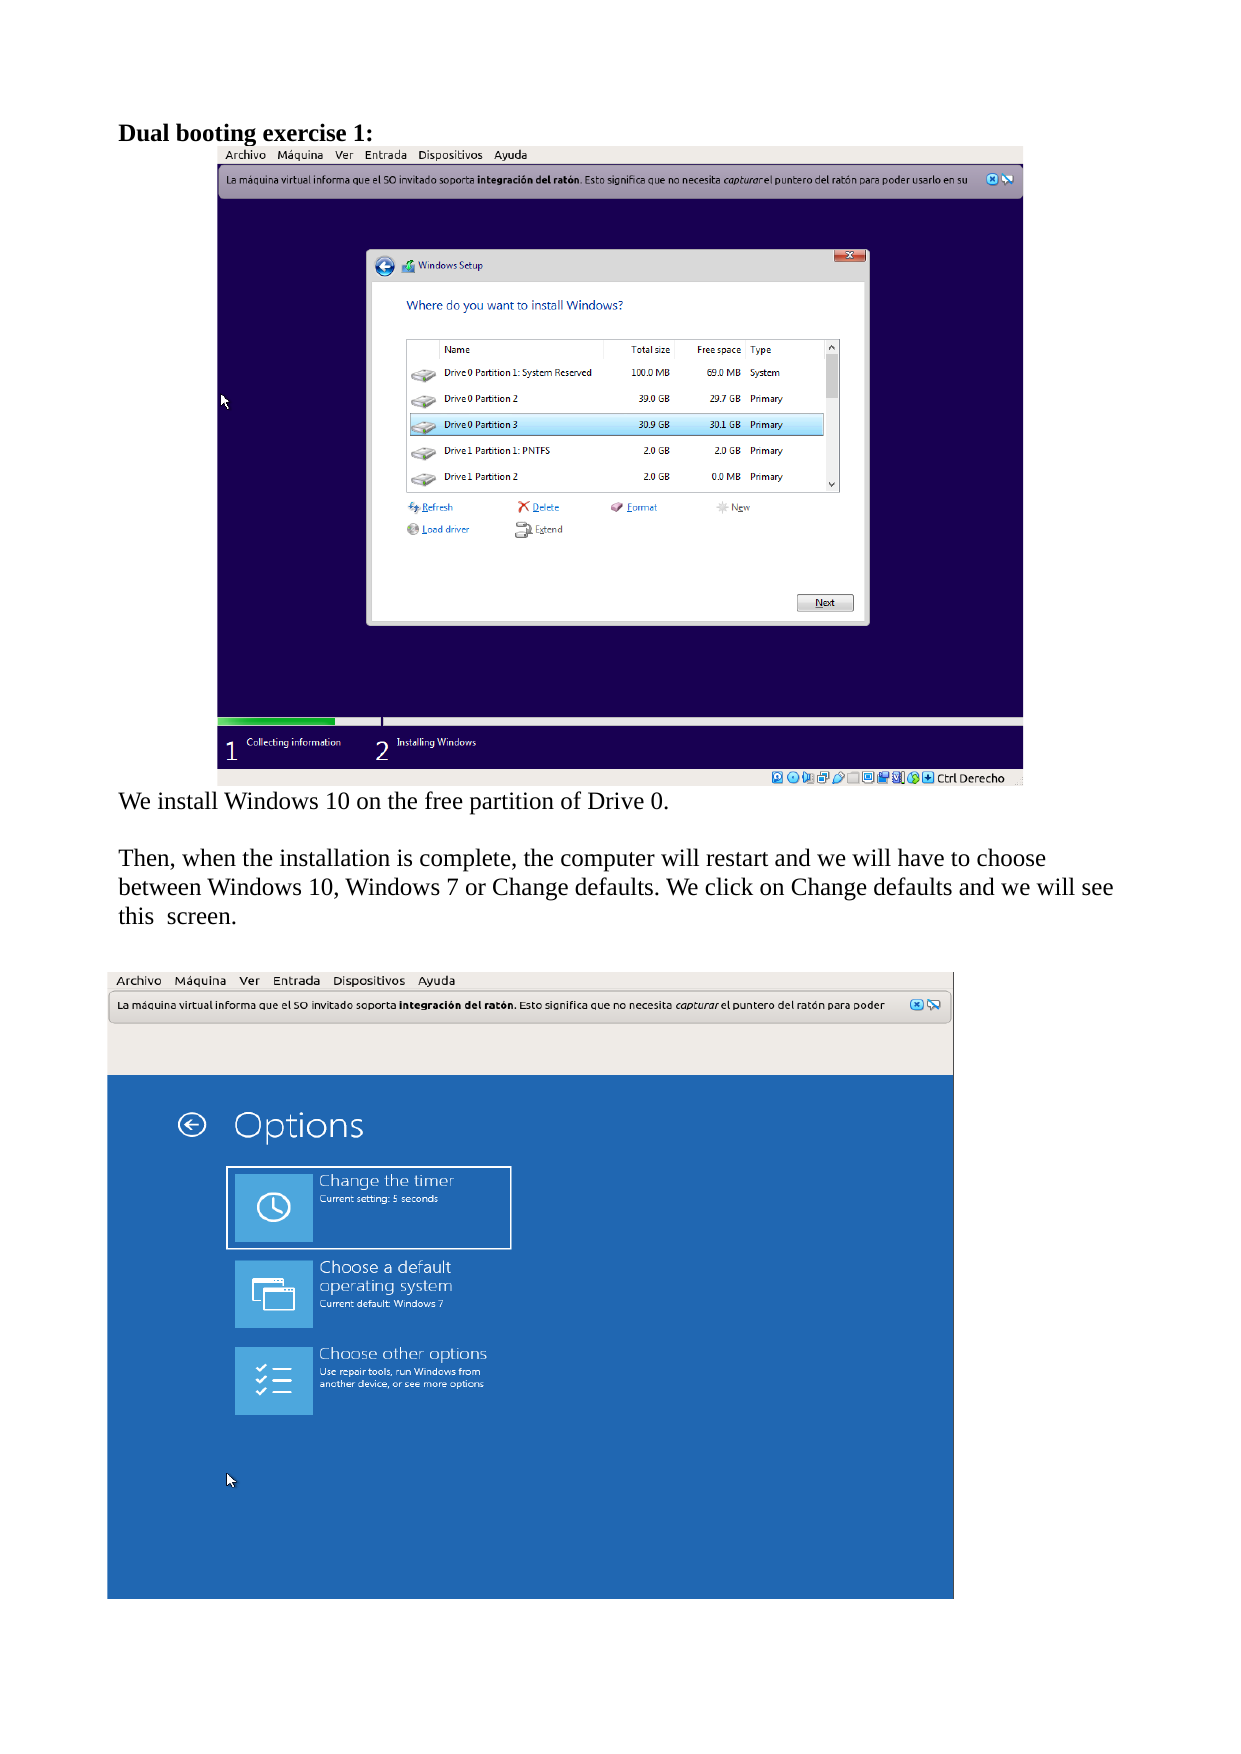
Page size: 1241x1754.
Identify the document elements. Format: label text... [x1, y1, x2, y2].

text Then, when the installation is complete, the computer will restart and we will have to choose between Windows 10, Windows 7 or Change defaults. We click on Change defaults and we will see this screen. [118, 843, 1122, 930]
text We install Windows 10 on the free partition of Drive 0. [118, 147, 1122, 815]
text Dual booting exercise 1: [118, 118, 1122, 147]
picture [107, 972, 954, 1599]
picture [217, 146, 1024, 786]
